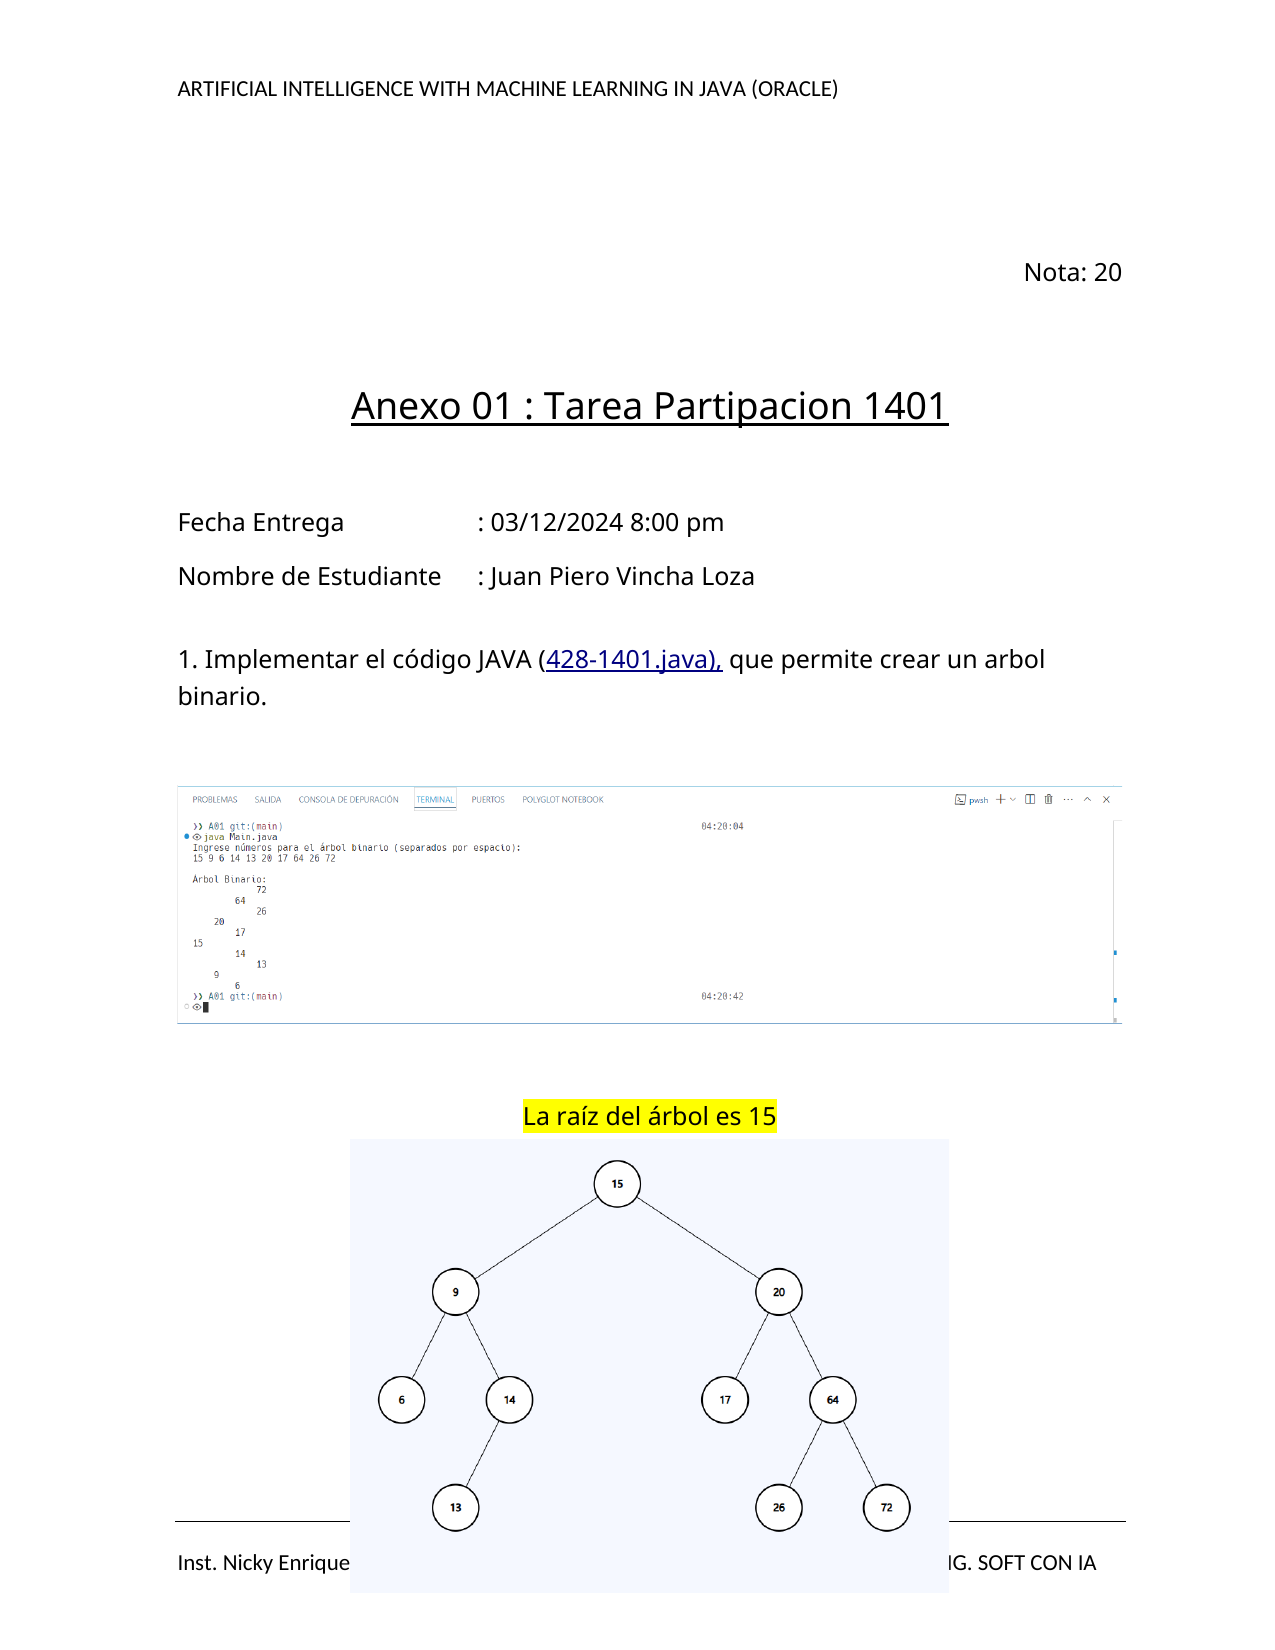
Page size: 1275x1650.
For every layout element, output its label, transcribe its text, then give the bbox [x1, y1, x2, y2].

picture [177, 785, 1123, 1024]
text La raíz del árbol es 15 [177, 1099, 1122, 1133]
text 1. Implementar el código JAVA (428-1401.java), que permite crear un arbol binario. [177, 641, 1122, 712]
text Nota: 20 [177, 254, 1122, 288]
text Nombre de Estudiante : Juan Piero Vincha Loza [177, 558, 1122, 623]
text Anexo 01 : Tarea Partipacion 1401 [177, 380, 1122, 431]
picture [350, 1139, 950, 1593]
text Fecha Entrega : 03/12/2024 8:00 pm [177, 505, 1122, 539]
